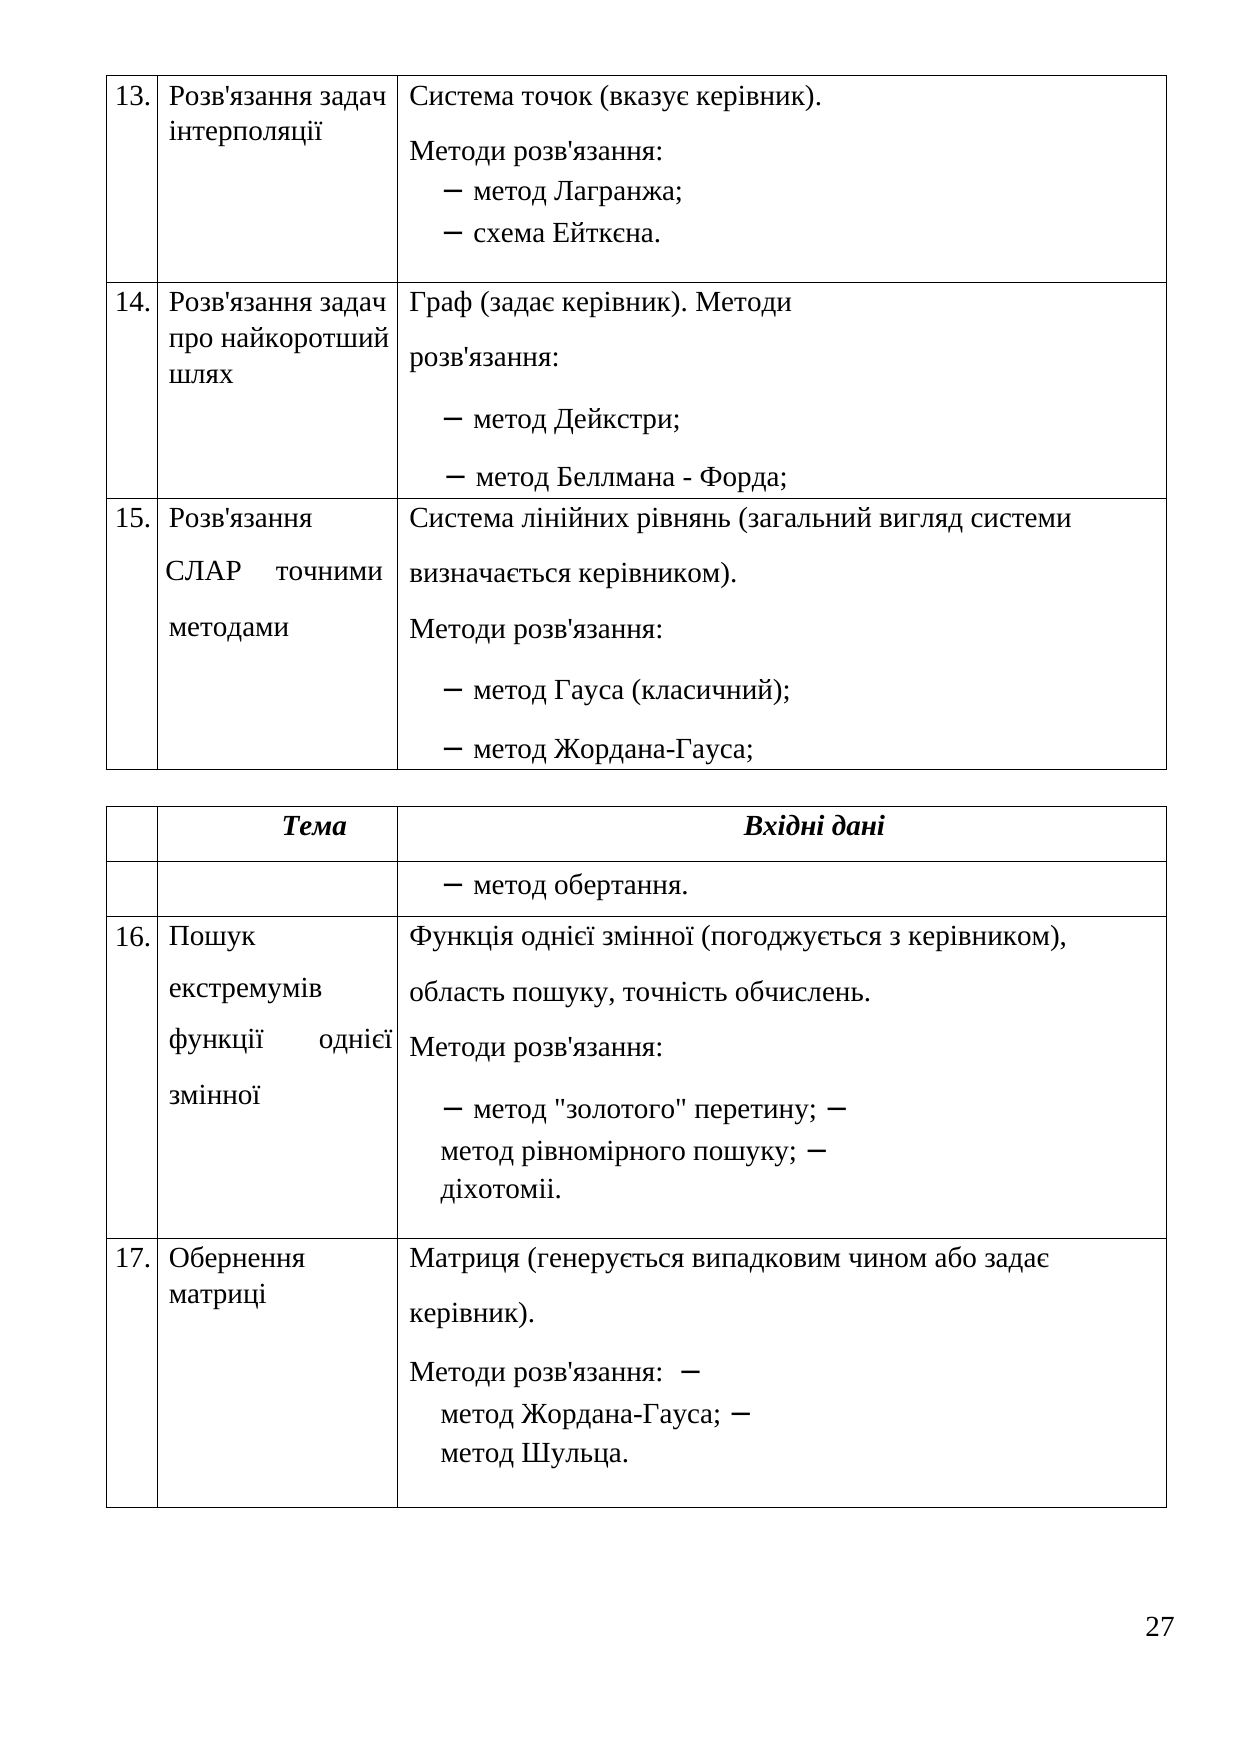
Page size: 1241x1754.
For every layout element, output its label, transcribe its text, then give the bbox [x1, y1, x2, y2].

table_header [107, 807, 157, 861]
table_cell Граф (задає керівник). Методи розв'язання: − метод Дейкстри; − метод Беллмана - Форда; [398, 283, 1166, 498]
table_cell [107, 862, 157, 916]
table_cell 15. [107, 499, 157, 769]
table_cell 13. [107, 76, 157, 282]
table_cell Матриця (генерується випадковим чином або задає керівник). Методи розв'язання: − метод Жордана-Гауса; − метод Шульца. [398, 1239, 1166, 1507]
table_cell 17. [107, 1239, 157, 1507]
table_cell Розв'язання задач про найкоротший шлях [158, 283, 397, 498]
table_cell 16. [107, 917, 157, 1237]
table_header Тема [158, 807, 397, 861]
table_cell Обернення матриці [158, 1239, 397, 1507]
table_cell Пошук екстремумів функції однієї змінної [158, 917, 397, 1237]
table_cell Система точок (вказує керівник). Методи розв'язання: − метод Лагранжа; − схема Ейткєна. [398, 76, 1166, 282]
table_cell 14. [107, 283, 157, 498]
table_cell Розв'язання задач інтерполяції [158, 76, 397, 282]
table_cell [158, 862, 397, 916]
table_cell − метод обертання. [398, 862, 1166, 916]
table_cell Розв'язання СЛАР точними методами [158, 499, 397, 769]
table_cell Система лінійних рівнянь (загальний вигляд системи визначається керівником). Методи розв'язання: − метод Гауса (класичний); − метод Жордана-Гауса; [398, 499, 1166, 769]
table_header Вхідні дані [398, 807, 1166, 861]
table_cell Функція однієї змінної (погоджується з керівником), область пошуку, точність обчислень. Методи розв'язання: − метод "золотого" перетину; − метод рівномірного пошуку; − діхотоміі. [398, 917, 1166, 1237]
